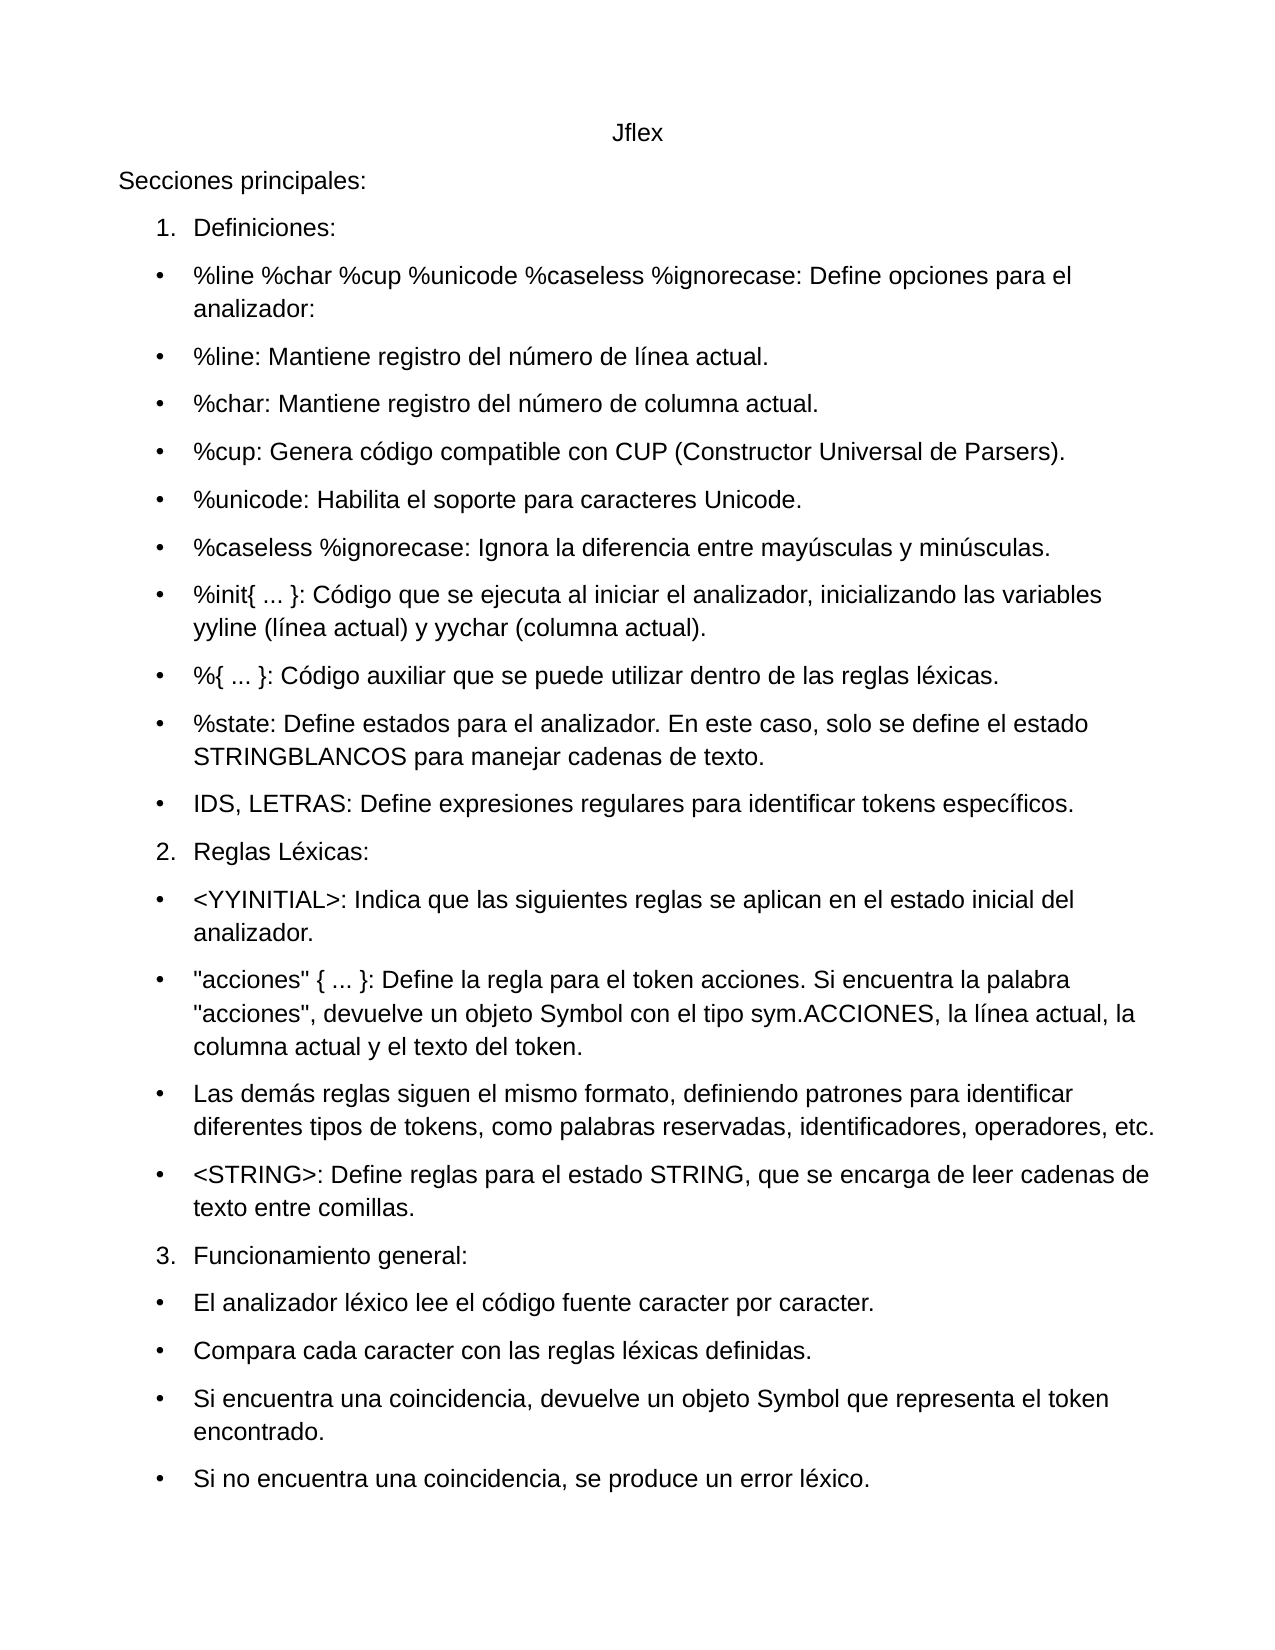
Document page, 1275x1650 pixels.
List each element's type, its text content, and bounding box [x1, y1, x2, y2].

list Si encuentra una coincidencia, devuelve un objeto Symbol que representa el token encontrado. [156, 1384, 1157, 1446]
text Jflex [118, 118, 1157, 147]
list IDS, LETRAS: Define expresiones regulares para identificar tokens específicos. [156, 789, 1157, 818]
list %caseless %ignorecase: Ignora la diferencia entre mayúsculas y minúsculas. [156, 532, 1157, 561]
list Reglas Léxicas: [156, 837, 1157, 866]
list %init{ ... }: Código que se ejecuta al iniciar el analizador, inicializando las variables yyline (línea actual) y yychar (columna actual). [156, 580, 1157, 642]
list El analizador léxico lee el código fuente caracter por caracter. [156, 1288, 1157, 1317]
list Si no encuentra una coincidencia, se produce un error léxico. [156, 1464, 1157, 1493]
list <YYINITIAL>: Indica que las siguientes reglas se aplican en el estado inicial del analizador. [156, 885, 1157, 947]
list "acciones" { ... }: Define la regla para el token acciones. Si encuentra la palabra "acciones", devuelve un objeto Symbol con el tipo sym.ACCIONES, la línea actual, la columna actual y el texto del token. [156, 965, 1157, 1060]
list %state: Define estados para el analizador. En este caso, solo se define el estado STRINGBLANCOS para manejar cadenas de texto. [156, 709, 1157, 771]
list Definiciones: [156, 213, 1157, 242]
list Funcionamiento general: [156, 1241, 1157, 1269]
text Secciones principales: [118, 166, 1157, 194]
list <STRING>: Define reglas para el estado STRING, que se encarga de leer cadenas de texto entre comillas. [156, 1160, 1157, 1222]
list %cup: Genera código compatible con CUP (Constructor Universal de Parsers). [156, 437, 1157, 466]
list Las demás reglas siguen el mismo formato, definiendo patrones para identificar diferentes tipos de tokens, como palabras reservadas, identificadores, operadores, etc. [156, 1079, 1157, 1141]
list %line: Mantiene registro del número de línea actual. [156, 342, 1157, 371]
list %{ ... }: Código auxiliar que se puede utilizar dentro de las reglas léxicas. [156, 661, 1157, 690]
list Compara cada caracter con las reglas léxicas definidas. [156, 1336, 1157, 1365]
list %unicode: Habilita el soporte para caracteres Unicode. [156, 485, 1157, 514]
list %line %char %cup %unicode %caseless %ignorecase: Define opciones para el analizador: [156, 261, 1157, 323]
list %char: Mantiene registro del número de columna actual. [156, 389, 1157, 418]
